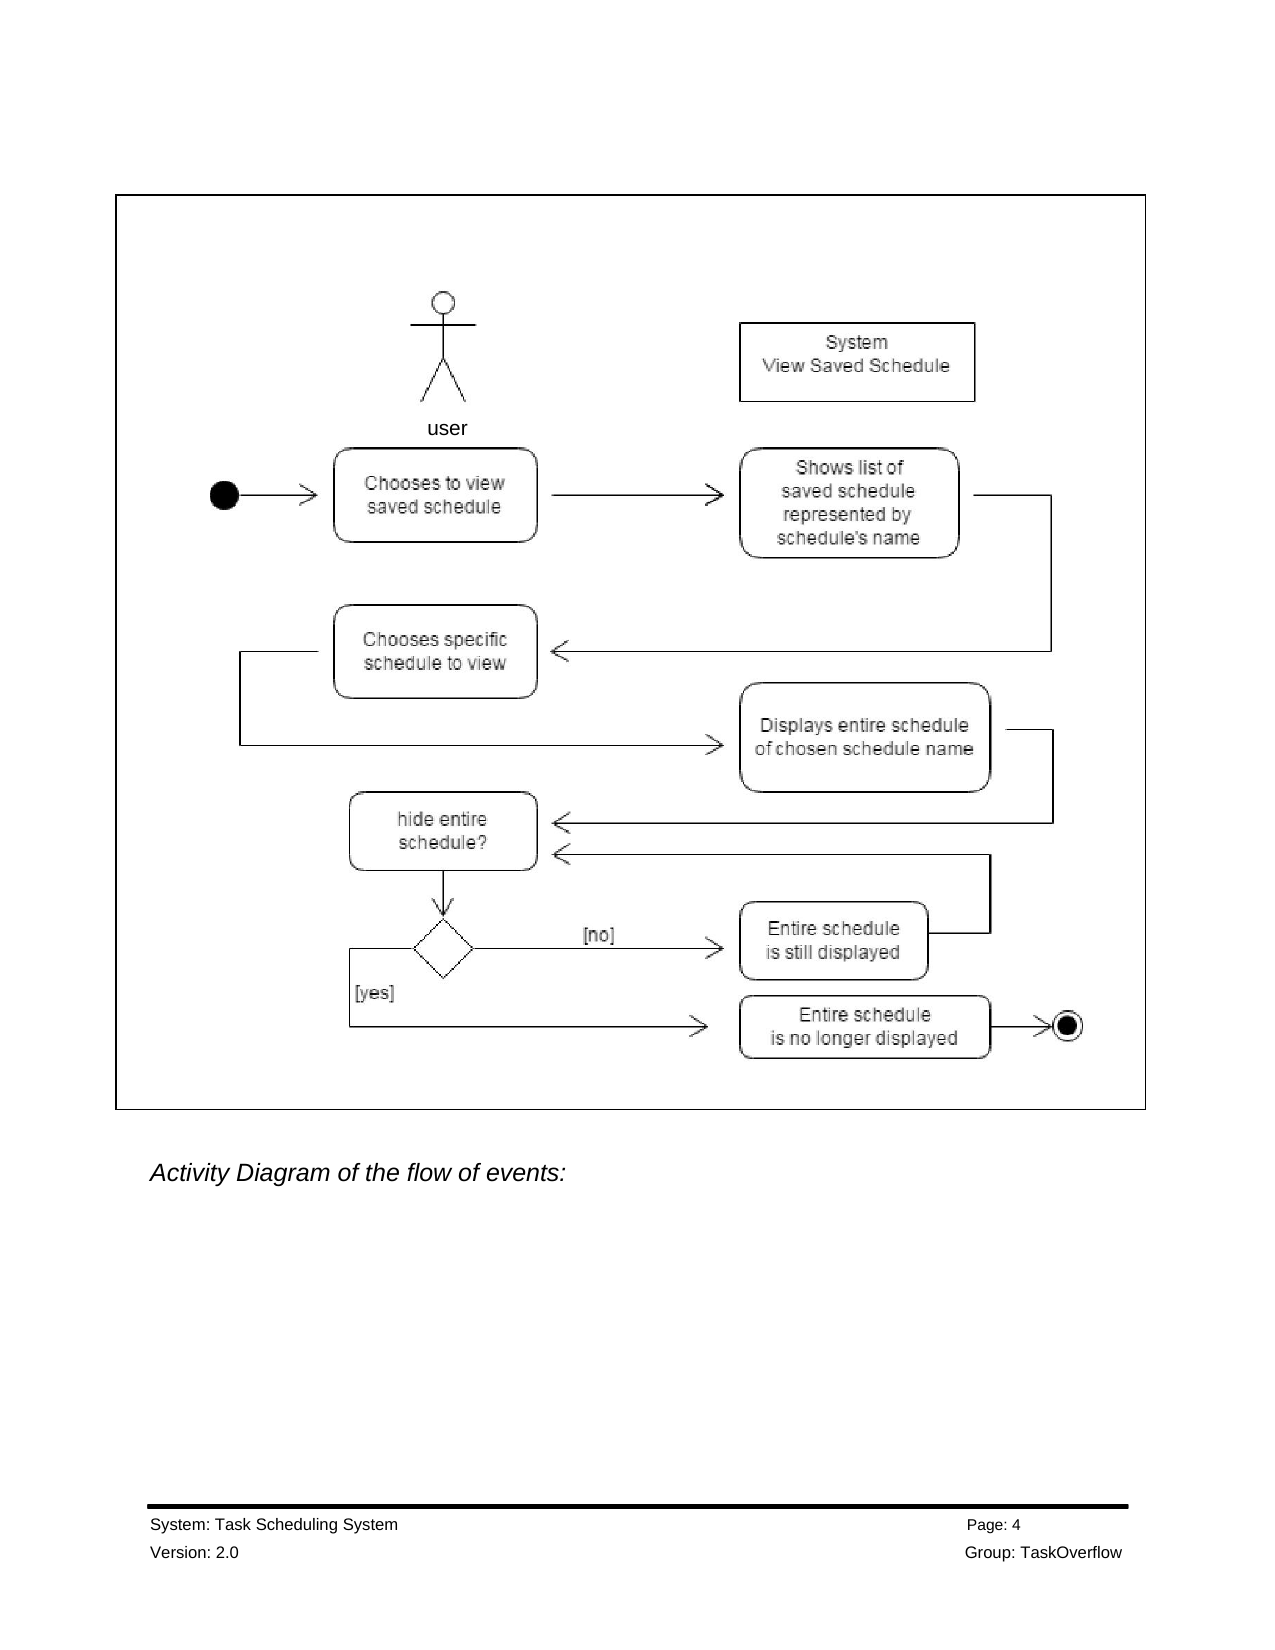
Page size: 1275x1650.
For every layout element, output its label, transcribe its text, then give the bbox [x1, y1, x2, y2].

text Activity Diagram of the flow of events: [150, 1158, 1125, 1186]
text Version: 2.0 Group: TaskOverflow [150, 1536, 1125, 1564]
text System: Task Scheduling System Page: 4 [150, 1509, 1125, 1536]
